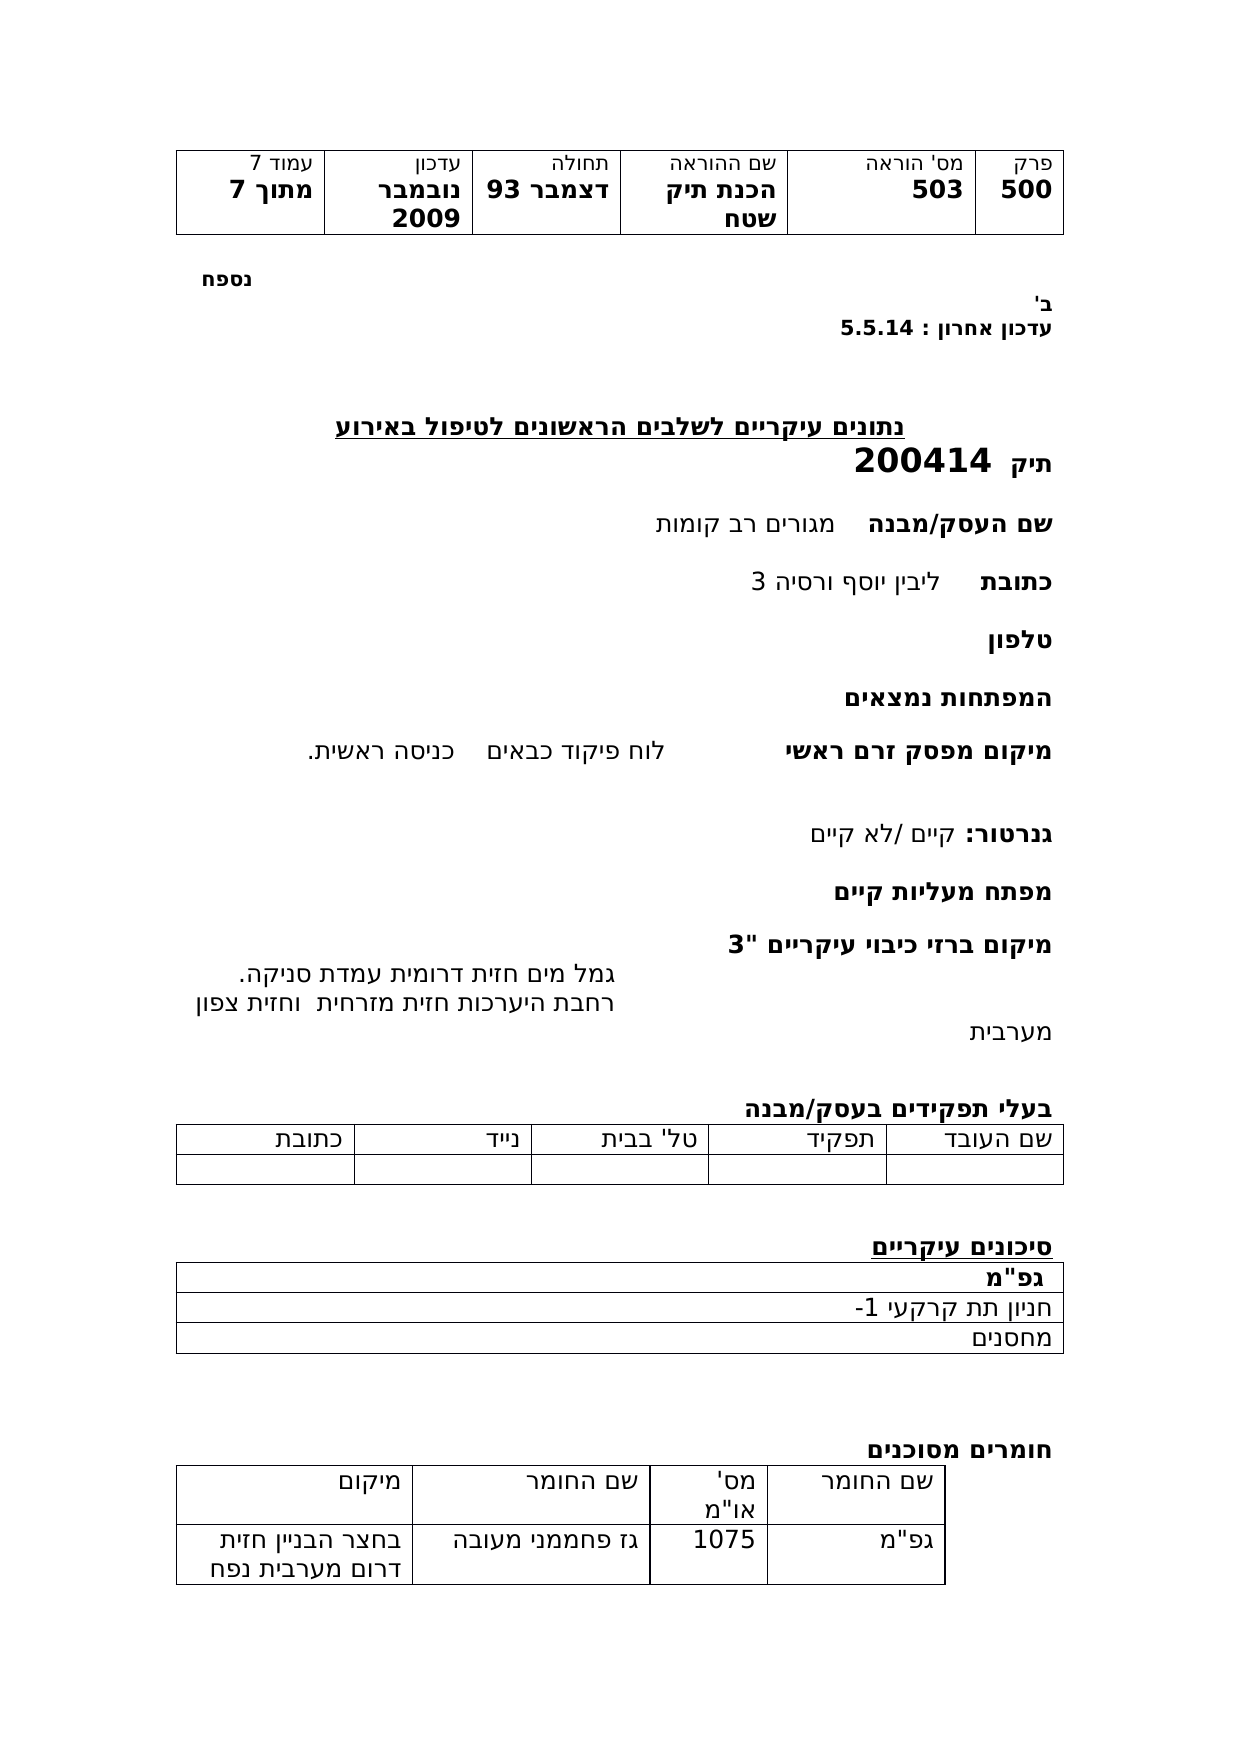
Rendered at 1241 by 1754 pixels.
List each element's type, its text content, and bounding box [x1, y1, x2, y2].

table_cell גז פחממני מעובה [413, 1525, 649, 1584]
table_cell מחסנים [177, 1323, 1063, 1352]
table_cell בחצר הבניין חזית דרום מערבית נפח 4000 גלון. (פז גז) [177, 1525, 412, 1584]
table_header מיקום [177, 1466, 412, 1524]
table_header עמוד 7 מתוך 7 [177, 151, 324, 234]
table_header גפ"מ [177, 1263, 1063, 1292]
table_header כתובת [177, 1125, 354, 1154]
table_header שם העובד [887, 1125, 1063, 1154]
text כתובת ליבין יוסף ורסיה 3 [187, 567, 1053, 596]
table_cell [532, 1155, 708, 1184]
table_header תפקיד [709, 1125, 886, 1154]
text טלפון [187, 625, 1053, 654]
table_header שם ההוראה הכנת תיק שטח [621, 151, 787, 234]
text רחבת היערכות חזית מזרחית וחזית צפון מערבית [187, 988, 1053, 1047]
text שם העסק/מבנה מגורים רב קומות [187, 509, 1053, 538]
text בעלי תפקידים בעסק/מבנה [187, 1094, 1053, 1124]
table_cell חניון תת קרקעי 1- [177, 1293, 1063, 1322]
table_cell 1075 [651, 1525, 767, 1584]
table_header עדכון נובמבר 2009 [325, 151, 472, 234]
table_header שם החומר [413, 1466, 649, 1524]
text המפתחות נמצאים [187, 683, 1053, 712]
text חומרים מסוכנים [187, 1436, 1053, 1465]
table_header טל' בבית [532, 1125, 708, 1154]
table_header פרק 500 [976, 151, 1063, 234]
text סיכונים עיקריים [187, 1233, 1053, 1262]
table_cell [355, 1155, 531, 1184]
table_header שם החומר [768, 1466, 944, 1524]
table_cell גפ"מ [768, 1525, 944, 1584]
text מפתח מעליות קיים [187, 877, 1053, 906]
text נתונים עיקריים לשלבים הראשונים לטיפול באירוע [187, 413, 1053, 442]
table_cell [887, 1155, 1063, 1184]
table_header מס' או"מ [651, 1466, 767, 1524]
text נספח ב' [187, 263, 1053, 316]
table_header מס' הוראה 503 [788, 151, 975, 234]
text תיק 200414 [187, 442, 1053, 481]
table_cell [709, 1155, 886, 1184]
table_header תחולה דצמבר 93 [473, 151, 620, 234]
text מיקום ברזי כיבוי עיקריים "3 [187, 930, 1053, 959]
table_cell [177, 1155, 354, 1184]
text גמל מים חזית דרומית עמדת סניקה. [187, 959, 1053, 988]
text מיקום מפסק זרם ראשי לוח פיקוד כבאים כניסה ראשית. [187, 736, 1053, 765]
table_header נייד [355, 1125, 531, 1154]
text גנרטור: קיים /לא קיים [187, 819, 1053, 848]
text עדכון אחרון : 5.5.14 [187, 316, 1053, 341]
